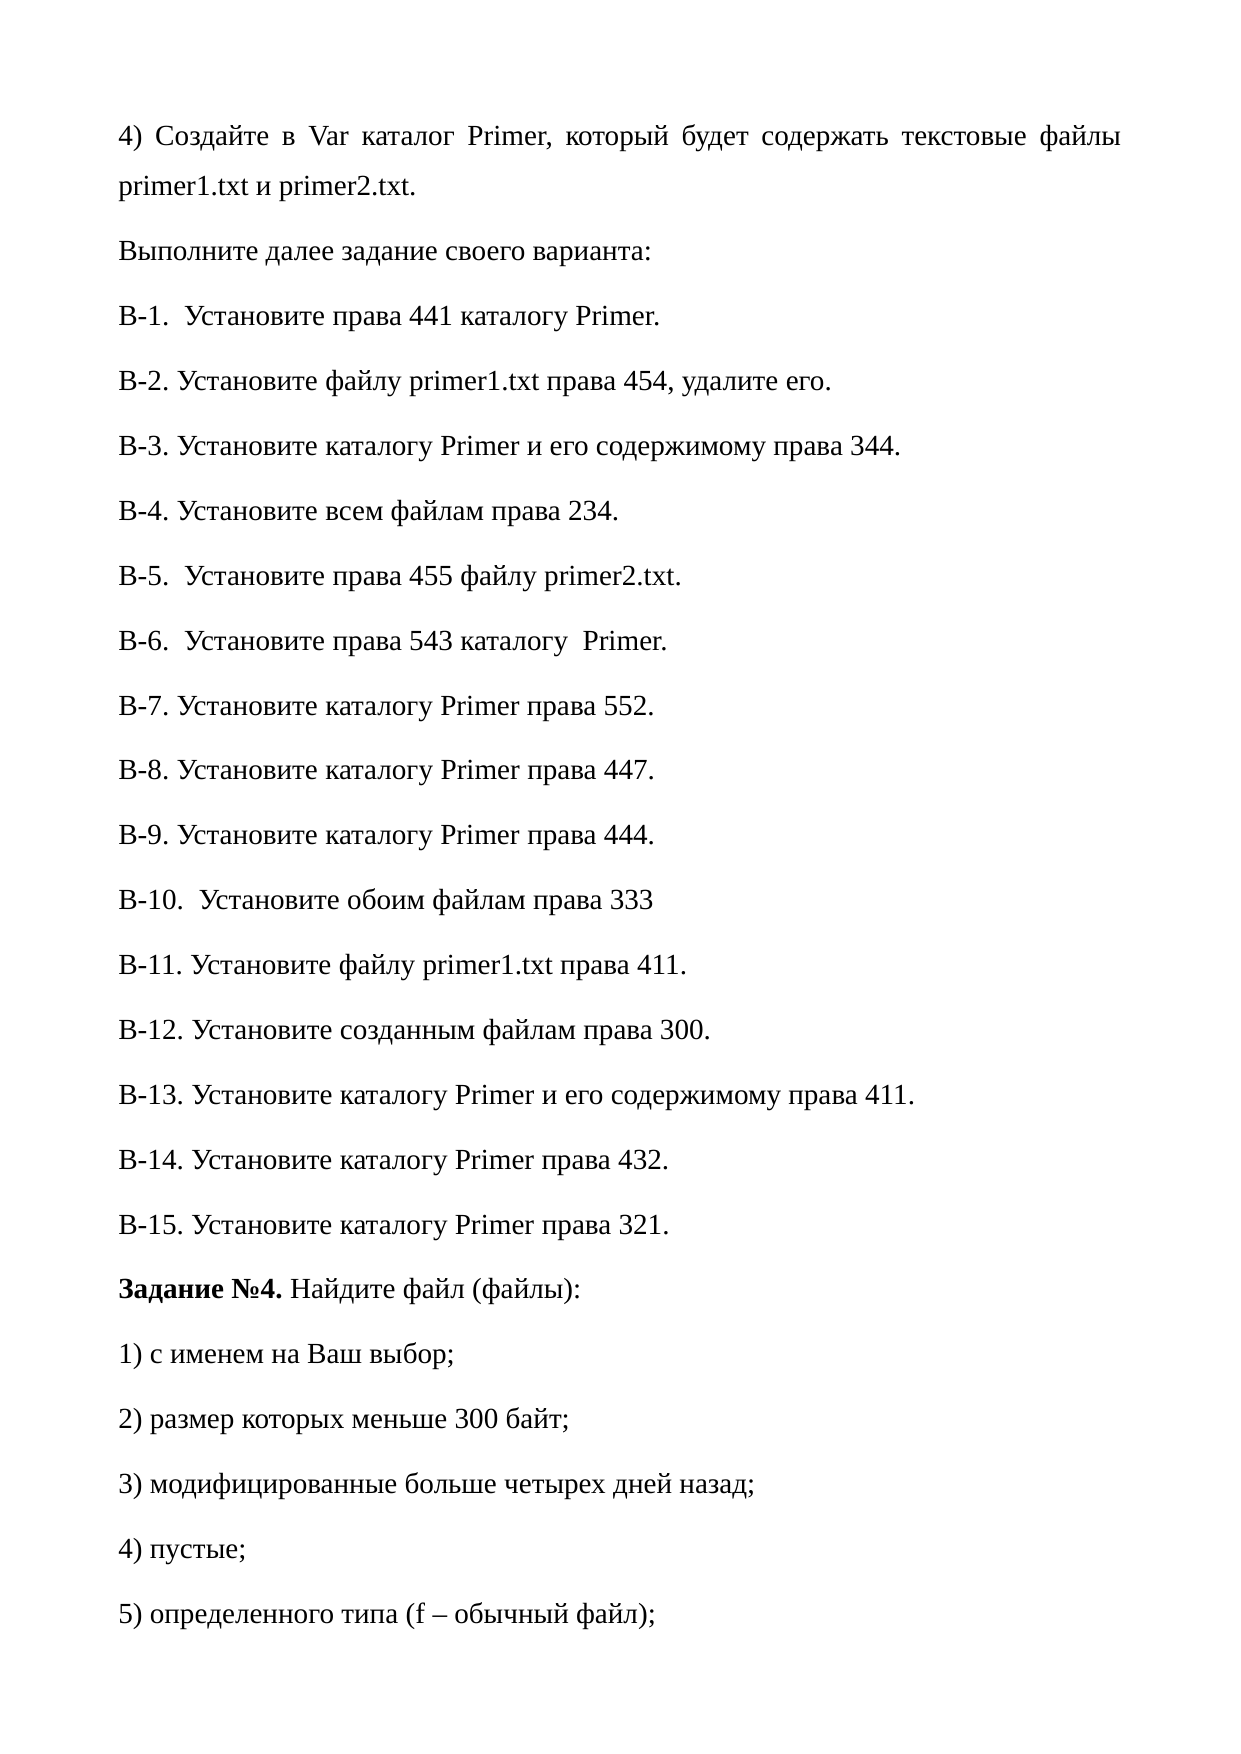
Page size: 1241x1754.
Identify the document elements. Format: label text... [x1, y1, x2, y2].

text 3) модифицированные больше четырех дней назад; [118, 1466, 1122, 1500]
text Выполните далее задание своего варианта: [118, 233, 1122, 267]
text В-4. Установите всем файлам права 234. [118, 493, 1122, 526]
text 2) размер которых меньше 300 байт; [118, 1401, 1122, 1435]
text 1) с именем на Ваш выбор; [118, 1337, 1122, 1370]
text В-12. Установите созданным файлам права 300. [118, 1012, 1122, 1046]
text 4) Создайте в Var каталог Primer, который будет содержать текстовые файлы primer1.txt и primer2.txt. [118, 118, 1122, 202]
text В-2. Установите файлу primer1.txt права 454, удалите его. [118, 363, 1122, 397]
text В-11. Установите файлу primer1.txt права 411. [118, 947, 1122, 981]
text В-10. Установите обоим файлам права 333 [118, 882, 1122, 916]
text В-5. Установите права 455 файлу primer2.txt. [118, 558, 1122, 591]
text В-6. Установите права 543 каталогу Primer. [118, 623, 1122, 656]
text 5) определенного типа (f – обычный файл); [118, 1596, 1122, 1630]
text В-9. Установите каталогу Primer права 444. [118, 817, 1122, 851]
text В-14. Установите каталогу Primer права 432. [118, 1142, 1122, 1175]
text В-8. Установите каталогу Primer права 447. [118, 752, 1122, 786]
text В-3. Установите каталогу Primer и его содержимому права 344. [118, 428, 1122, 462]
text В-1. Установите права 441 каталогу Primer. [118, 298, 1122, 332]
text В-15. Установите каталогу Primer права 321. [118, 1207, 1122, 1240]
text В-13. Установите каталогу Primer и его содержимому права 411. [118, 1077, 1122, 1111]
text В-7. Установите каталогу Primer права 552. [118, 688, 1122, 721]
text 4) пустые; [118, 1531, 1122, 1565]
text Задание №4. Найдите файл (файлы): [118, 1272, 1122, 1305]
